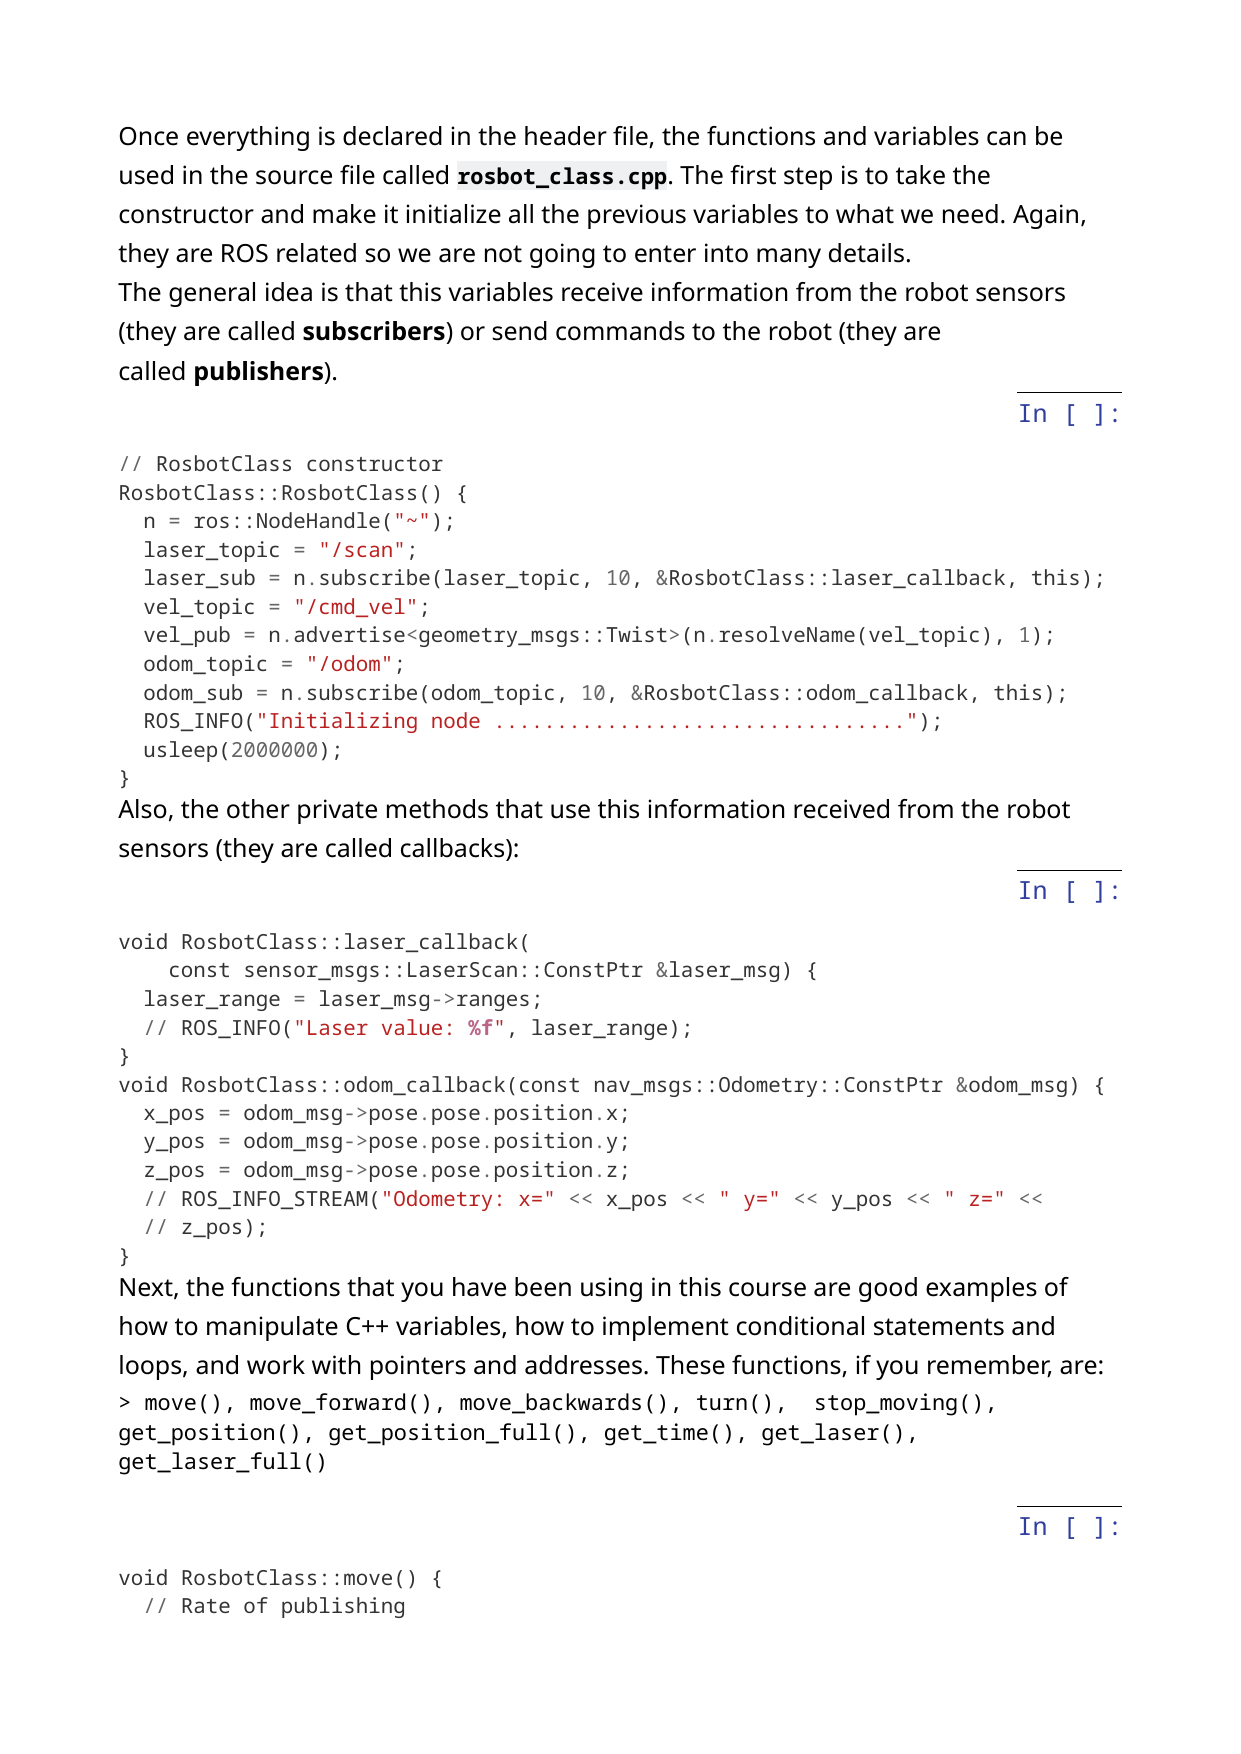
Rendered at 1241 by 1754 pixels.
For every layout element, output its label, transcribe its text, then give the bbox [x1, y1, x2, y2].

text void RosbotClass::odom_callback(const nav_msgs::Odometry::ConstPtr &odom_msg) { [118, 1070, 1122, 1098]
text x_pos = odom_msg->pose.pose.position.x; [118, 1098, 1122, 1127]
text In [ ]: [118, 392, 1122, 429]
text // Rate of publishing [118, 1591, 1122, 1620]
text y_pos = odom_msg->pose.pose.position.y; [118, 1127, 1122, 1155]
text laser_sub = n.subscribe(laser_topic, 10, &RosbotClass::laser_callback, this); [118, 563, 1122, 592]
text odom_topic = "/odom"; [118, 649, 1122, 678]
text laser_topic = "/scan"; [118, 535, 1122, 563]
text odom_sub = n.subscribe(odom_topic, 10, &RosbotClass::odom_callback, this); [118, 678, 1122, 706]
text // ROS_INFO("Laser value: %f", laser_range); [118, 1013, 1122, 1041]
text // z_pos); [118, 1212, 1122, 1241]
text vel_topic = "/cmd_vel"; [118, 592, 1122, 621]
text vel_pub = n.advertise<geometry_msgs::Twist>(n.resolveName(vel_topic), 1); [118, 621, 1122, 649]
text RosbotClass::RosbotClass() { [118, 478, 1122, 506]
text > move(), move_forward(), move_backwards(), turn(), stop_moving(), get_position(), get_position_full(), get_time(), get_laser(), get_laser_full() [118, 1387, 1122, 1476]
text laser_range = laser_msg->ranges; [118, 984, 1122, 1013]
text In [ ]: [118, 1506, 1122, 1543]
text // ROS_INFO_STREAM("Odometry: x=" << x_pos << " y=" << y_pos << " z=" << [118, 1184, 1122, 1212]
text z_pos = odom_msg->pose.pose.position.z; [118, 1155, 1122, 1184]
text void RosbotClass::laser_callback( [118, 927, 1122, 956]
text // RosbotClass constructor [118, 449, 1122, 478]
text Next, the functions that you have been using in this course are good examples of how to manipulate C++ variables, how to implement conditional statements and loops, and work with pointers and addresses. These functions, if you remember, are: [118, 1269, 1122, 1382]
text Also, the other private methods that use this information received from the robot sensors (they are called callbacks): [118, 792, 1122, 865]
text Once everything is declared in the header file, the functions and variables can be used in the source file called rosbot_class.cpp. The first step is to take the constructor and make it initialize all the previous variables to what we need. Again, they are ROS related so we are not going to enter into many details. [118, 118, 1122, 270]
text } [118, 1241, 1122, 1269]
text n = ros::NodeHandle("~"); [118, 506, 1122, 535]
text The general idea is that this variables receive information from the robot sensors (they are called subscribers) or send commands to the robot (they are called publishers). [118, 275, 1122, 387]
text ROS_INFO("Initializing node ................................."); [118, 706, 1122, 735]
text } [118, 763, 1122, 792]
text usleep(2000000); [118, 735, 1122, 763]
text In [ ]: [118, 870, 1122, 907]
text } [118, 1041, 1122, 1070]
text const sensor_msgs::LaserScan::ConstPtr &laser_msg) { [118, 956, 1122, 984]
text void RosbotClass::move() { [118, 1563, 1122, 1591]
